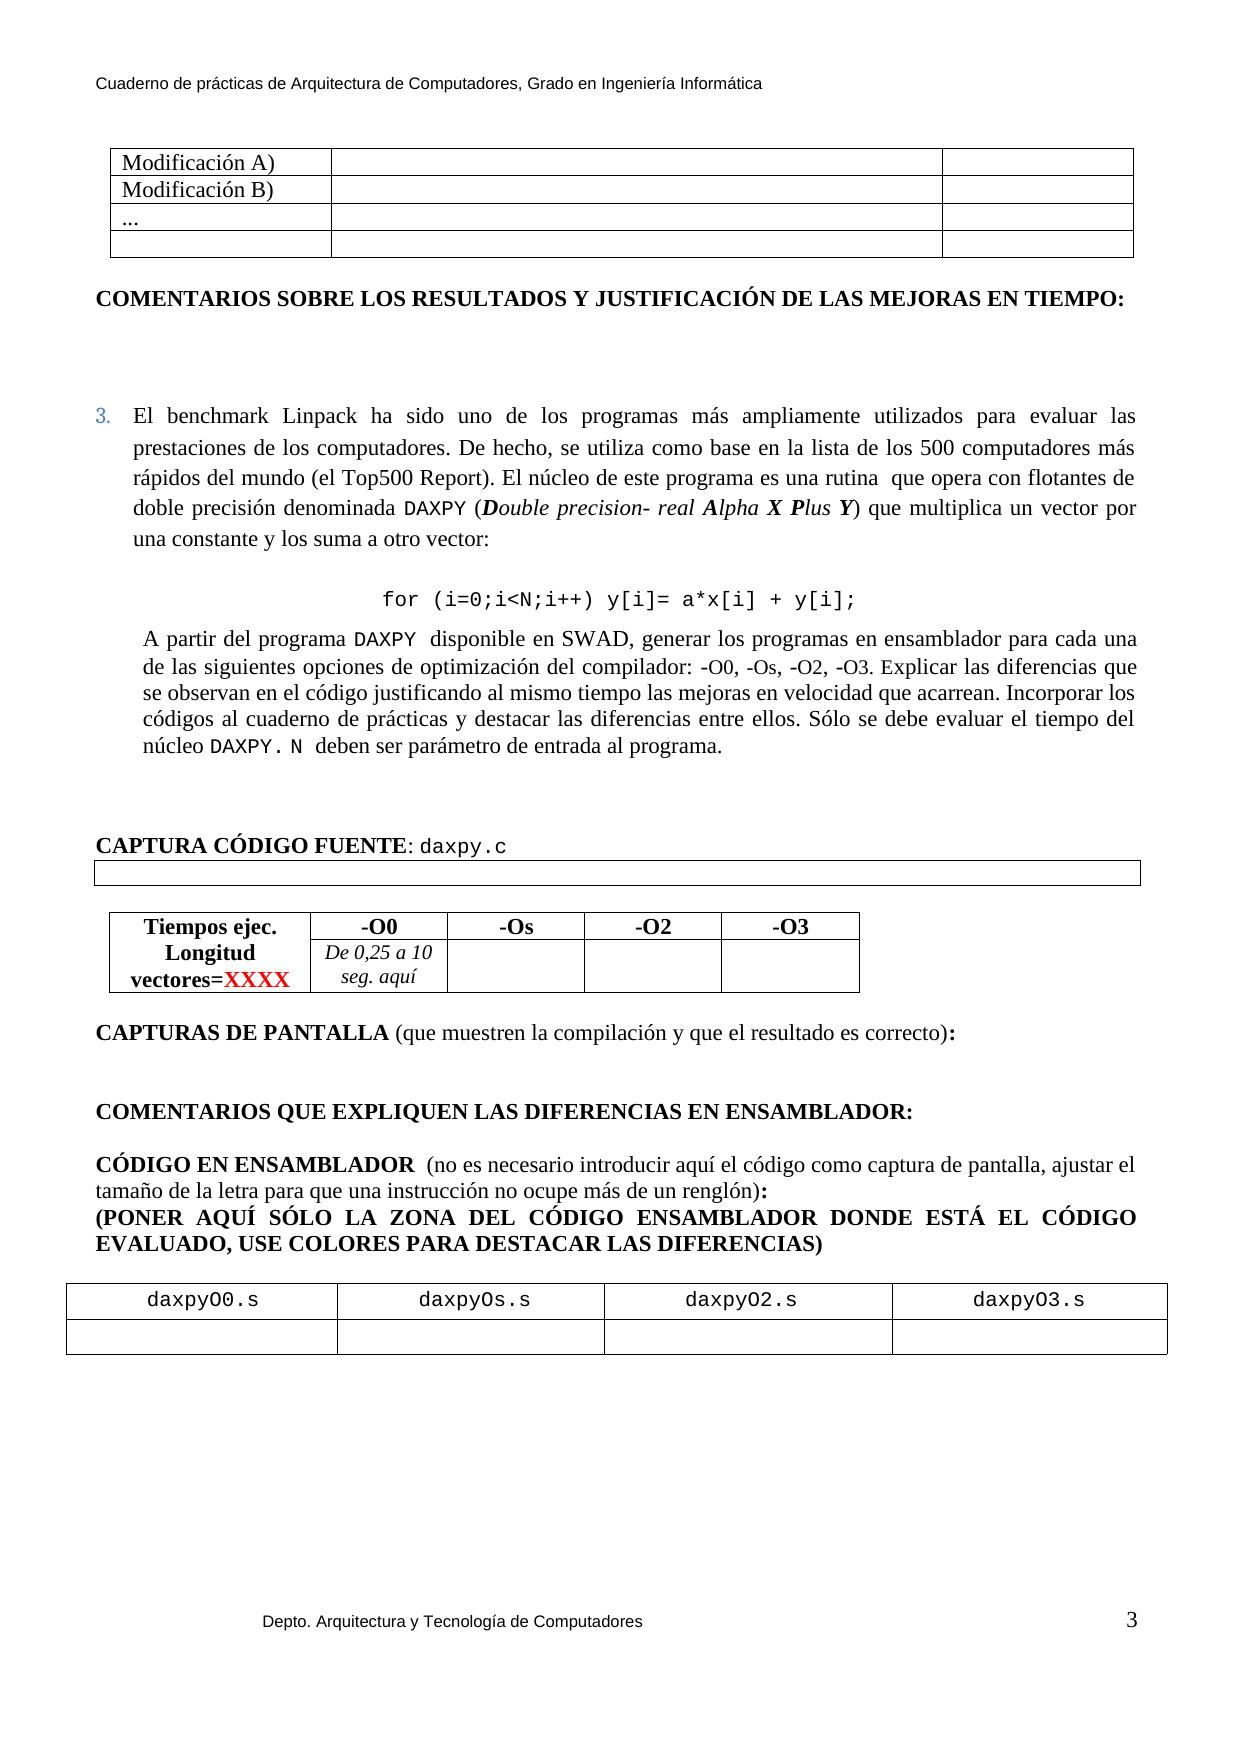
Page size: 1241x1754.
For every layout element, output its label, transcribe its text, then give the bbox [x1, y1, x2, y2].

text COMENTARIOS SOBRE LOS RESULTADOS Y JUSTIFICACIÓN DE LAS MEJORAS EN TIEMPO: [95, 285, 1137, 311]
table_cell De 0,25 a 10 seg. aquí [311, 940, 447, 992]
list for (i=0;i<N;i++) y[i]= a*x[i] + y[i]; [101, 589, 1137, 613]
table_cell [943, 204, 1133, 230]
table_header daxpyO2.s [605, 1284, 892, 1318]
table_cell [332, 204, 942, 230]
text (PONER AQUÍ SÓLO LA ZONA DEL CÓDIGO ENSAMBLADOR DONDE ESTÁ EL CÓDIGO EVALUADO, USE COLORES PARA DESTACAR LAS DIFERENCIAS) [95, 1204, 1137, 1257]
table_cell [332, 149, 942, 175]
table_cell Modificación A) [111, 149, 331, 175]
table_cell ... [111, 204, 331, 230]
table_cell [605, 1320, 892, 1354]
table_cell Modificación B) [111, 176, 331, 202]
text CAPTURAS DE PANTALLA (que muestren la compilación y que el resultado es correcto): [95, 1019, 1137, 1046]
table_header -Os [448, 913, 584, 939]
table_header -O0 [311, 913, 447, 939]
text CÓDIGO EN ENSAMBLADOR (no es necesario introducir aquí el código como captura de pantalla, ajustar el tamaño de la letra para que una instrucción no ocupe más de un renglón): [95, 1151, 1137, 1204]
table_cell [943, 176, 1133, 202]
table_cell [332, 231, 942, 257]
table_header [95, 861, 1140, 884]
table_cell [722, 940, 859, 992]
table_cell [943, 231, 1133, 257]
table_cell [67, 1320, 337, 1354]
list A partir del programa DAXPY disponible en SWAD, generar los programas en ensamblador para cada una de las siguientes opciones de optimización del compilador: -O0, -Os, -O2, -O3. Explicar las diferencias que se observan en el código justificando al mismo tiempo las mejoras en velocidad que acarrean. Incorporar los códigos al cuaderno de prácticas y destacar las diferencias entre ellos. Sólo se debe evaluar el tiempo del núcleo DAXPY. N deben ser parámetro de entrada al programa. [143, 625, 1137, 759]
list El benchmark Linpack ha sido uno de los programas más ampliamente utilizados para evaluar las prestaciones de los computadores. De hecho, se utiliza como base en la lista de los 500 computadores más rápidos del mundo (el Top500 Report). El núcleo de este programa es una rutina que opera con flotantes de doble precisión denominada DAXPY (Double precision- real Alpha X Plus Y) que multiplica un vector por una constante y los suma a otro vector: [95, 403, 1137, 552]
table_cell [332, 176, 942, 202]
table_cell [448, 940, 584, 992]
text COMENTARIOS QUE EXPLIQUEN LAS DIFERENCIAS EN ENSAMBLADOR: [95, 1098, 1137, 1125]
table_header -O3 [722, 913, 859, 939]
table_header daxpyOs.s [338, 1284, 604, 1318]
table_cell [943, 149, 1133, 175]
table_cell [585, 940, 721, 992]
text CAPTURA CÓDIGO FUENTE: daxpy.c [95, 832, 1137, 860]
table_header daxpyO0.s [67, 1284, 337, 1318]
table_header daxpyO3.s [893, 1284, 1167, 1318]
table_cell [338, 1320, 604, 1354]
table_cell [111, 231, 331, 257]
table_cell [893, 1320, 1167, 1354]
table_header -O2 [585, 913, 721, 939]
table_header Tiempos ejec. Longitud vectores=XXXX [110, 913, 310, 992]
